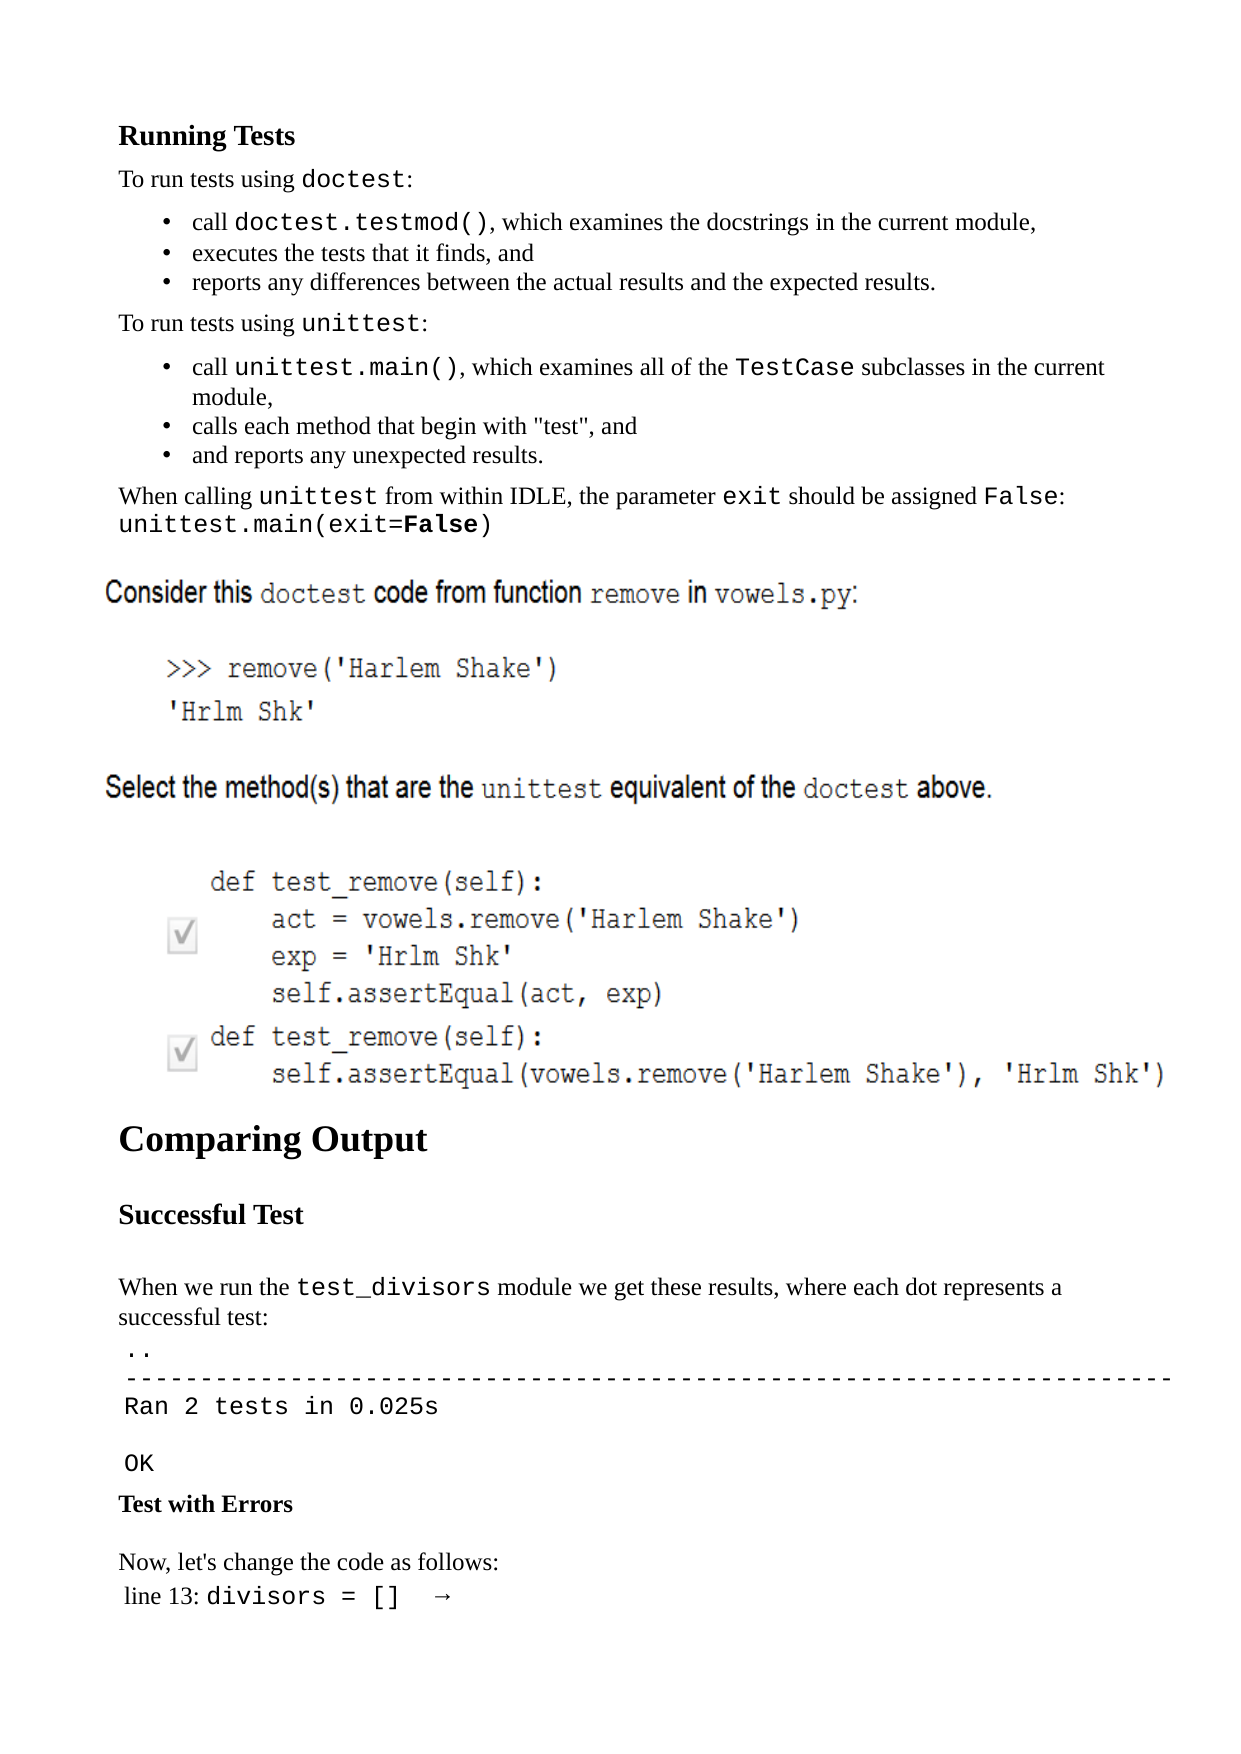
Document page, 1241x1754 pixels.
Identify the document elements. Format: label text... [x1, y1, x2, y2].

subtitle Successful Test [118, 1197, 1122, 1230]
list call unittest.main(), which examines all of the TestCase subclasses in the current module, [162, 352, 1122, 411]
list reports any differences between the actual results and the expected results. [162, 267, 1122, 296]
table_header [781, 1576, 797, 1623]
table_header [118, 1576, 427, 1623]
list and reports any unexpected results. [162, 440, 1122, 469]
table_header [118, 1331, 1201, 1489]
text To run tests using doctest: [118, 164, 1122, 195]
subtitle Comparing Output [118, 1117, 1122, 1159]
text To run tests using unittest: [118, 308, 1122, 339]
text unittest.main(exit=False) [118, 512, 1122, 540]
subtitle Running Tests [118, 118, 1122, 152]
text When we run the test_divisors module we get these results, where each dot represents a successful test: [118, 1243, 1122, 1331]
text Now, let's change the code as follows: [118, 1518, 1122, 1576]
list call doctest.testmod(), which examines the docstrings in the current module, [162, 207, 1122, 238]
text Test with Errors [118, 1489, 1122, 1518]
table_header → [427, 1576, 781, 1623]
text When calling unittest from within IDLE, the parameter exit should be assigned False: [118, 481, 1122, 512]
list executes the tests that it finds, and [162, 238, 1122, 267]
table_header .. ---------------------------------------------------------------------- Ran 2 tests in 0.025s OK [121, 1334, 1189, 1482]
list calls each method that begin with "test", and [162, 411, 1122, 440]
table_header line 13: divisors = [] [121, 1579, 419, 1615]
